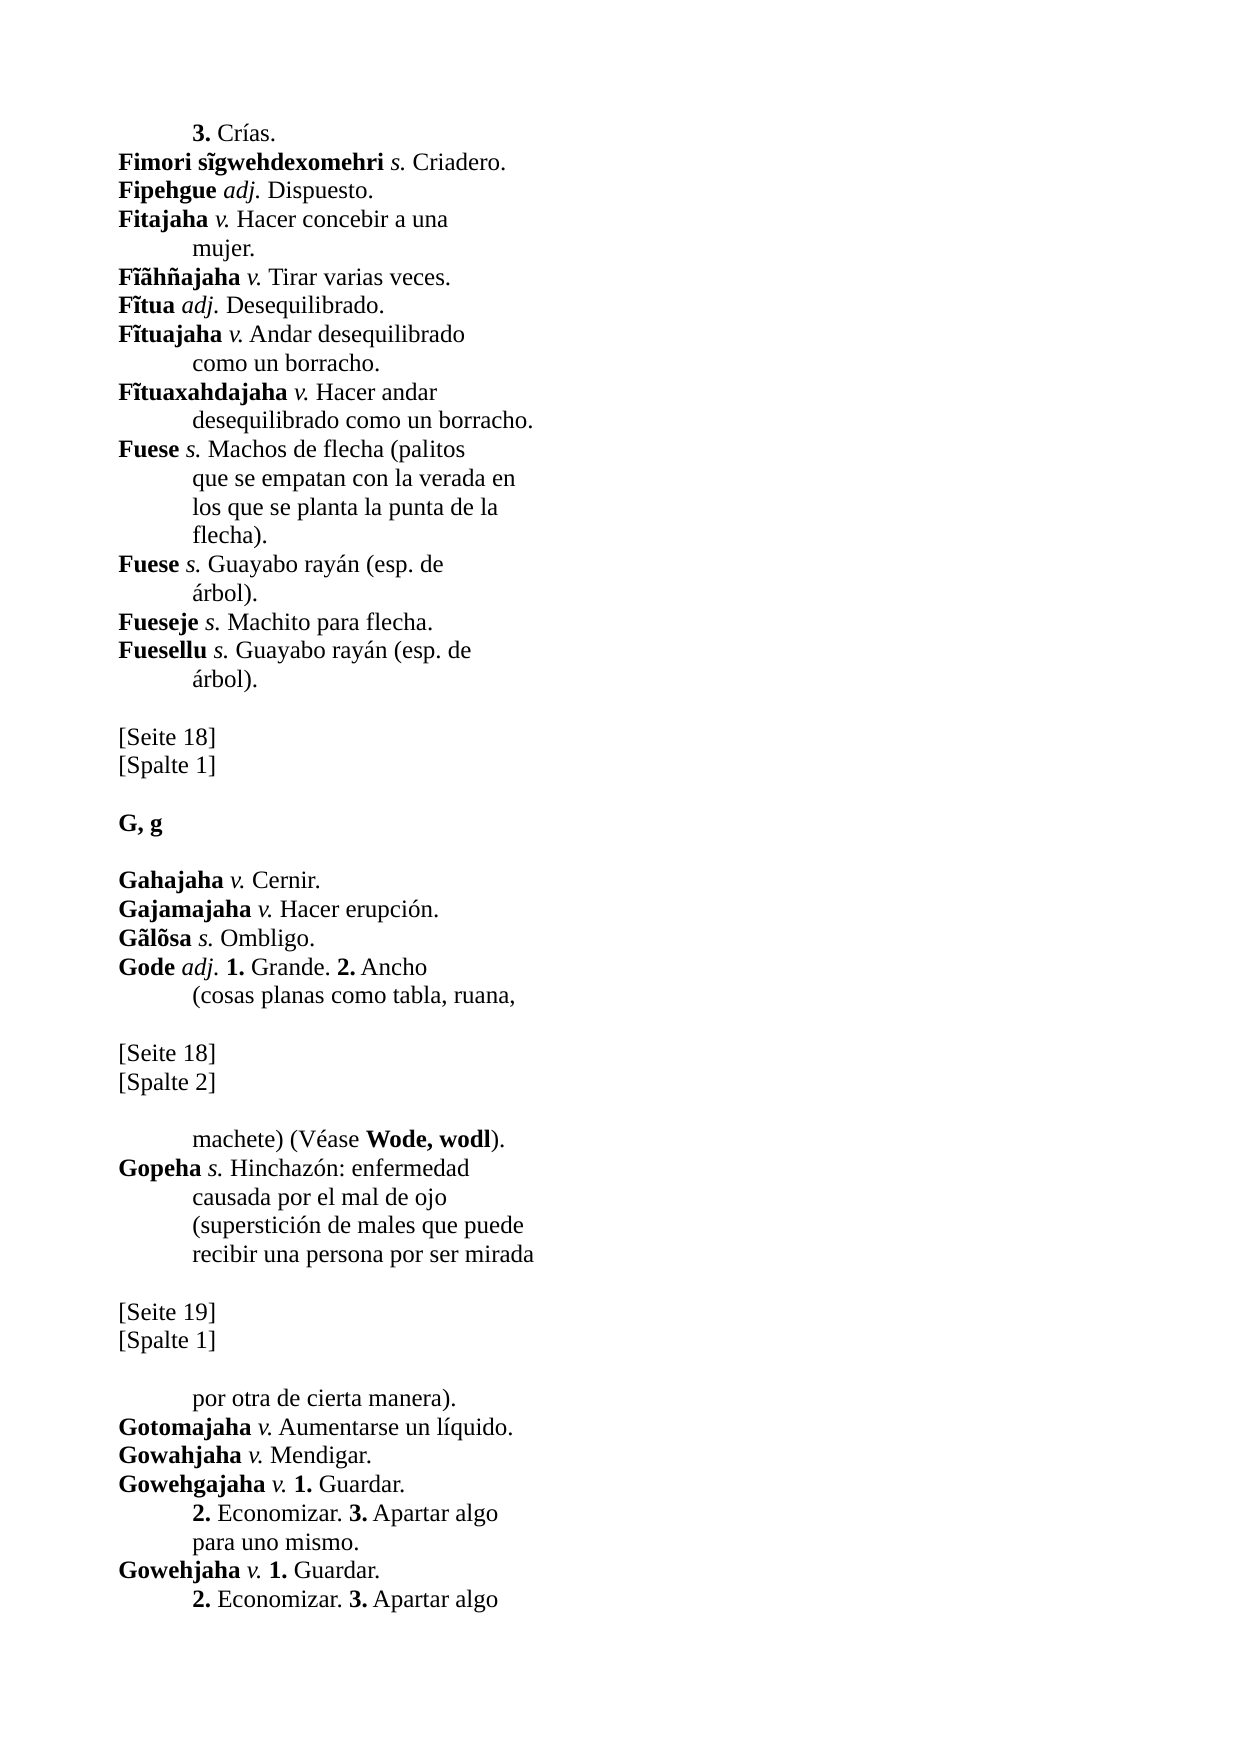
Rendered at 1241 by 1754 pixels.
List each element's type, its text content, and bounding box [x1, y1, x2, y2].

text [Spalte 1] [118, 751, 1122, 779]
text [Seite 18] [118, 1038, 1122, 1067]
text Fĩtuaxahdajaha v. Hacer andar [118, 377, 1122, 406]
text árbol). [118, 578, 1122, 607]
text Fimori sĩgwehdexomehri s. Criadero. [118, 147, 1122, 176]
text Fueseje s. Machito para flecha. [118, 607, 1122, 636]
text Fuese s. Guayabo rayán (esp. de [118, 549, 1122, 578]
text 2. Economizar. 3. Apartar algo [118, 1584, 1122, 1613]
text desequilibrado como un borracho. [118, 406, 1122, 434]
text causada por el mal de ojo [118, 1182, 1122, 1211]
text machete) (Véase Wode, wodl). [118, 1124, 1122, 1153]
text (superstición de males que puede [118, 1211, 1122, 1239]
text árbol). [118, 664, 1122, 693]
text [Seite 18] [118, 722, 1122, 751]
text Fuesellu s. Guayabo rayán (esp. de [118, 636, 1122, 664]
text 3. Crías. [118, 118, 1122, 147]
text Gowehgajaha v. 1. Guardar. [118, 1469, 1122, 1498]
text Fuese s. Machos de flecha (palitos [118, 434, 1122, 463]
text Fĩtuajaha v. Andar desequilibrado [118, 319, 1122, 348]
text que se empatan con la verada en [118, 463, 1122, 492]
text [Seite 19] [118, 1297, 1122, 1326]
text como un borracho. [118, 348, 1122, 377]
text mujer. [118, 233, 1122, 262]
text Fipehgue adj. Dispuesto. [118, 176, 1122, 204]
text Fĩtua adj. Desequilibrado. [118, 291, 1122, 319]
text [Spalte 2] [118, 1067, 1122, 1096]
text para uno mismo. [118, 1527, 1122, 1556]
text Fĩãhñajaha v. Tirar varias veces. [118, 262, 1122, 291]
text Gãlõsa s. Ombligo. [118, 923, 1122, 952]
text flecha). [118, 521, 1122, 549]
text 2. Economizar. 3. Apartar algo [118, 1498, 1122, 1527]
text por otra de cierta manera). [118, 1383, 1122, 1412]
text Gode adj. 1. Grande. 2. Ancho [118, 952, 1122, 981]
text (cosas planas como tabla, ruana, [118, 981, 1122, 1009]
text Gopeha s. Hinchazón: enfermedad [118, 1153, 1122, 1182]
text Fitajaha v. Hacer concebir a una [118, 204, 1122, 233]
text Gowehjaha v. 1. Guardar. [118, 1556, 1122, 1584]
text los que se planta la punta de la [118, 492, 1122, 521]
text Gajamajaha v. Hacer erupción. [118, 894, 1122, 923]
text Gotomajaha v. Aumentarse un líquido. [118, 1412, 1122, 1441]
text G, g [118, 808, 1122, 837]
text Gahajaha v. Cernir. [118, 866, 1122, 894]
text [Spalte 1] [118, 1326, 1122, 1354]
text recibir una persona por ser mirada [118, 1239, 1122, 1268]
text Gowahjaha v. Mendigar. [118, 1441, 1122, 1469]
